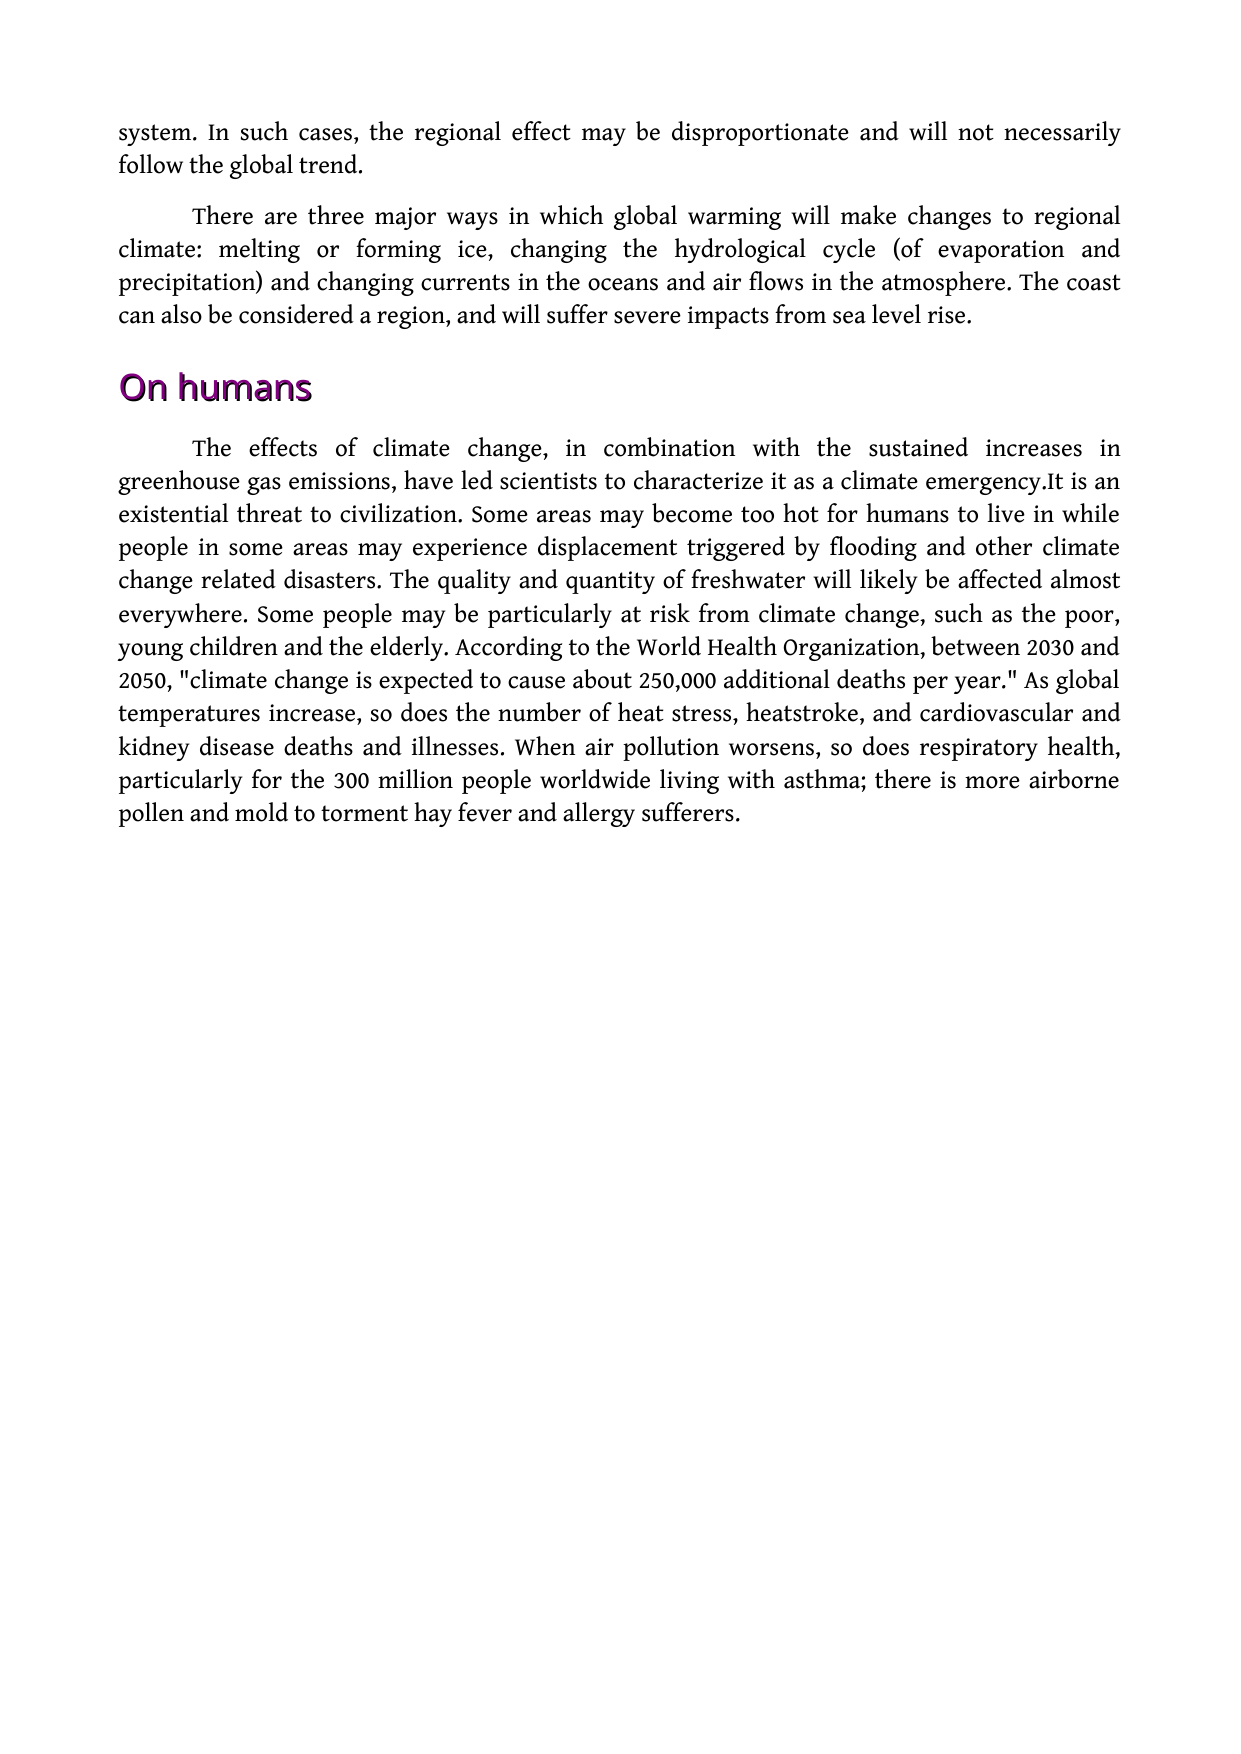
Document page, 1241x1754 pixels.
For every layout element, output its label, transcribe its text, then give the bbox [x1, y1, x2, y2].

text The effects of climate change, in combination with the sustained increases in greenhouse gas emissions, have led scientists to characterize it as a climate emergency.It is an existential threat to civilization. Some areas may become too hot for humans to live in while people in some areas may experience displacement triggered by flooding and other climate change related disasters. The quality and quantity of freshwater will likely be affected almost everywhere. Some people may be particularly at risk from climate change, such as the poor, young children and the elderly. According to the World Health Organization, between 2030 and 2050, "climate change is expected to cause about 250,000 additional deaths per year." As global temperatures increase, so does the number of heat stress, heatstroke, and cardiovascular and kidney disease deaths and illnesses. When air pollution worsens, so does respiratory health, particularly for the 300 million people worldwide living with asthma; there is more airborne pollen and mold to torment hay fever and allergy sufferers. [118, 434, 1122, 829]
text system. In such cases, the regional effect may be disproportionate and will not necessarily follow the global trend. [118, 118, 1122, 180]
text There are three major ways in which global warming will make changes to regional climate: melting or forming ice, changing the hydrological cycle (of evaporation and precipitation) and changing currents in the oceans and air flows in the atmosphere. The coast can also be considered a region, and will suffer severe impacts from sea level rise. [118, 202, 1122, 331]
subtitle On humans [118, 362, 1122, 410]
